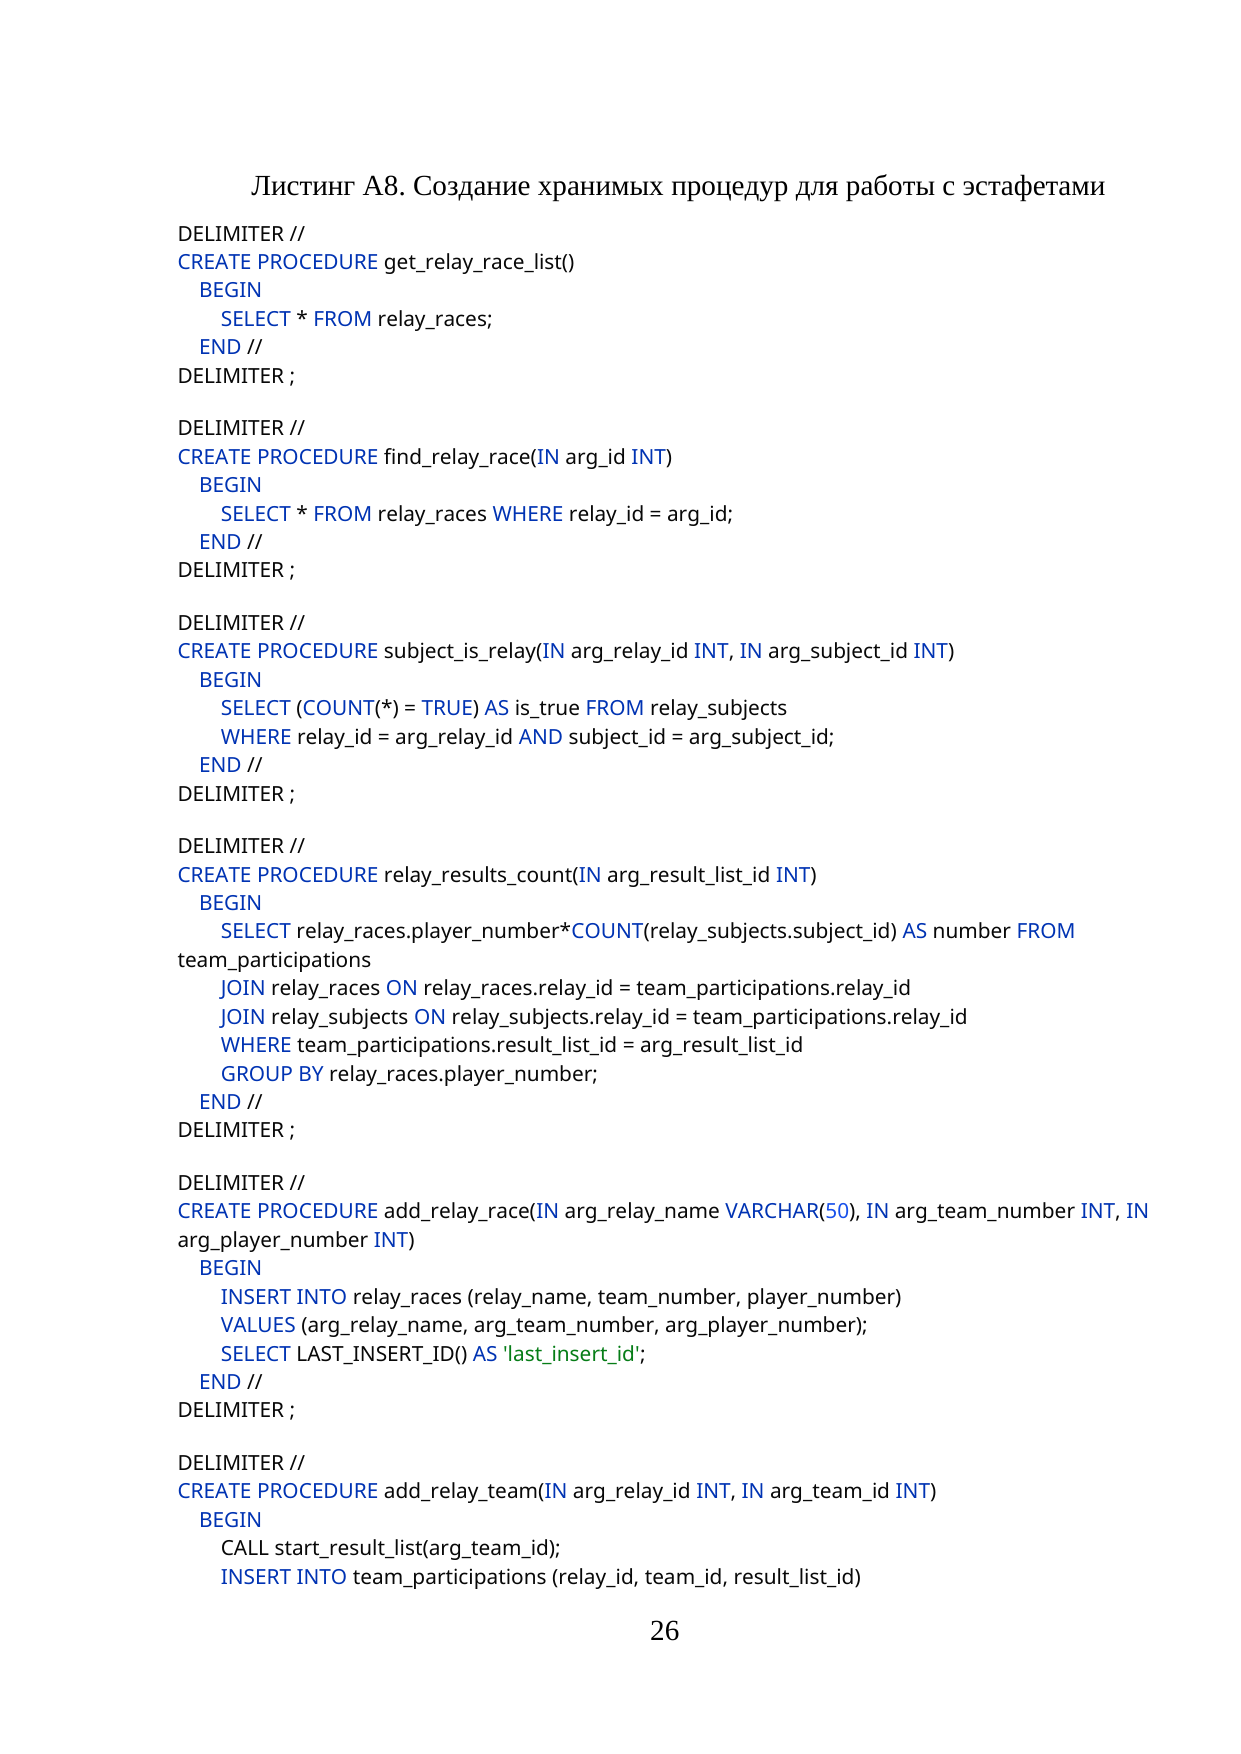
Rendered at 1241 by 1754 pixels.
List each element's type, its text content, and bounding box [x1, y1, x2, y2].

list Листинг A8. Создание хранимых процедур для работы с эстафетами [177, 168, 1152, 202]
text DELIMITER // CREATE PROCEDURE get_relay_race_list() BEGIN SELECT * FROM relay_races; END // DELIMITER ; DELIMITER // CREATE PROCEDURE find_relay_race(IN arg_id INT) BEGIN SELECT * FROM relay_races WHERE relay_id = arg_id; END // DELIMITER ; DELIMITER // CREATE PROCEDURE subject_is_relay(IN arg_relay_id INT, IN arg_subject_id INT) BEGIN SELECT (COUNT(*) = TRUE) AS is_true FROM relay_subjects WHERE relay_id = arg_relay_id AND subject_id = arg_subject_id; END // DELIMITER ; DELIMITER // CREATE PROCEDURE relay_results_count(IN arg_result_list_id INT) BEGIN SELECT relay_races.player_number*COUNT(relay_subjects.subject_id) AS number FROM team_participations JOIN relay_races ON relay_races.relay_id = team_participations.relay_id JOIN relay_subjects ON relay_subjects.relay_id = team_participations.relay_id WHERE team_participations.result_list_id = arg_result_list_id GROUP BY relay_races.player_number; END // DELIMITER ; DELIMITER // CREATE PROCEDURE add_relay_race(IN arg_relay_name VARCHAR(50), IN arg_team_number INT, IN arg_player_number INT) BEGIN INSERT INTO relay_races (relay_name, team_number, player_number) VALUES (arg_relay_name, arg_team_number, arg_player_number); SELECT LAST_INSERT_ID() AS 'last_insert_id'; END // DELIMITER ; DELIMITER // CREATE PROCEDURE add_relay_team(IN arg_relay_id INT, IN arg_team_id INT) BEGIN CALL start_result_list(arg_team_id); INSERT INTO team_participations (relay_id, team_id, result_list_id) [177, 219, 1152, 1590]
